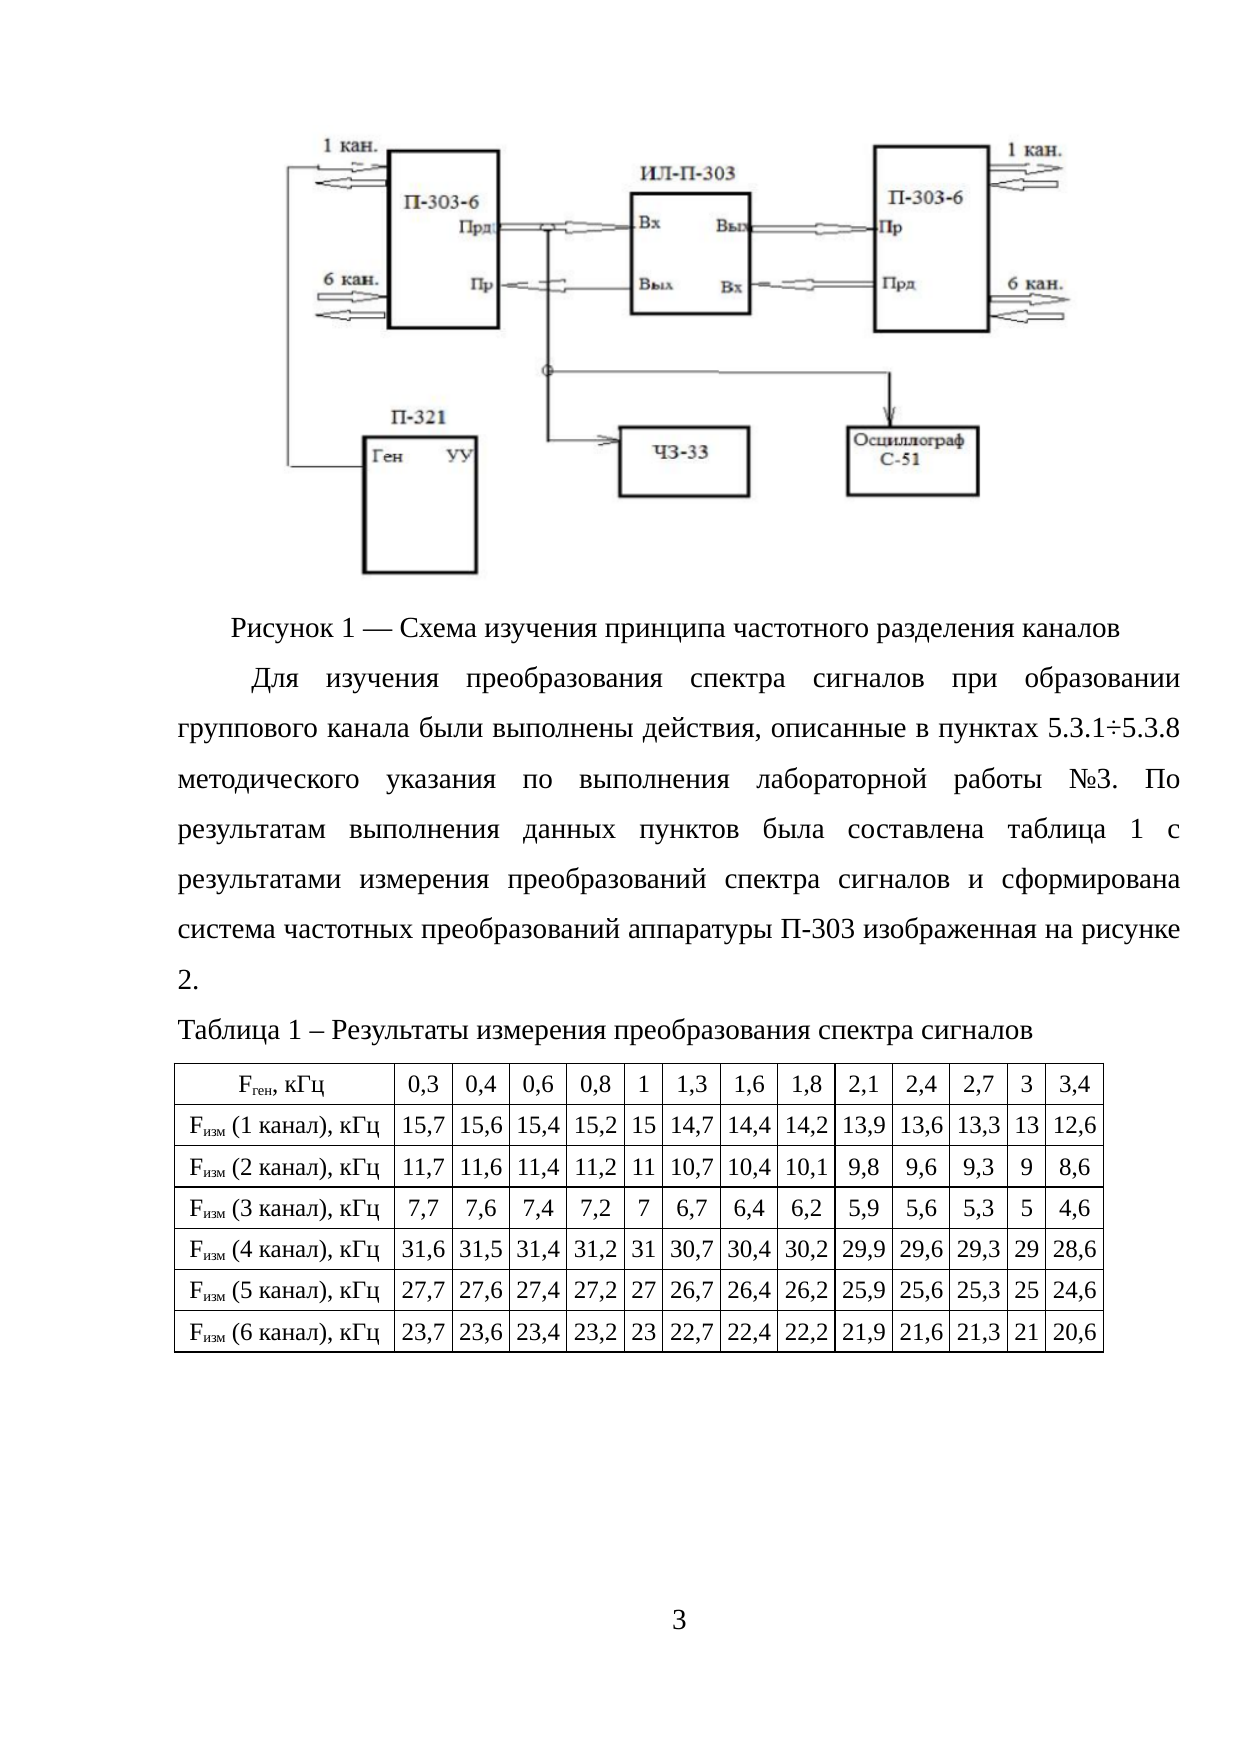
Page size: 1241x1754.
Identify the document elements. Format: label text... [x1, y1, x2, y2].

table_cell 13 [1008, 1105, 1045, 1145]
table_cell 8,6 [1046, 1146, 1103, 1186]
table_header 2,1 [836, 1064, 892, 1104]
table_cell 14,7 [663, 1105, 720, 1145]
table_header 0,6 [510, 1064, 566, 1104]
table_cell 26,4 [721, 1270, 777, 1310]
table_header 1,3 [663, 1064, 720, 1104]
table_cell 30,7 [663, 1229, 720, 1269]
table_header Fген, кГц [175, 1064, 394, 1104]
table_cell Fизм (5 канал), кГц [175, 1270, 394, 1310]
table_cell 21 [1008, 1311, 1045, 1351]
table_cell 25,6 [893, 1270, 949, 1310]
table_cell 29,9 [836, 1229, 892, 1269]
table_cell 23 [625, 1311, 662, 1351]
table_cell 25 [1008, 1270, 1045, 1310]
table_cell 26,2 [778, 1270, 834, 1310]
table_header 3,4 [1046, 1064, 1103, 1104]
table_header 3 [1008, 1064, 1045, 1104]
table_cell 11,6 [453, 1146, 509, 1186]
table_cell 31,5 [453, 1229, 509, 1269]
table_cell 24,6 [1046, 1270, 1103, 1310]
table_cell 27,4 [510, 1270, 566, 1310]
table_cell 5,6 [893, 1188, 949, 1228]
table_cell 11 [625, 1146, 662, 1186]
table_header 2,4 [893, 1064, 949, 1104]
table_cell Fизм (6 канал), кГц [175, 1311, 394, 1351]
picture [272, 118, 1086, 593]
table_cell 23,7 [395, 1311, 452, 1351]
table_cell 5 [1008, 1188, 1045, 1228]
table_cell 9 [1008, 1146, 1045, 1186]
text Таблица 1 – Результаты измерения преобразования спектра сигналов [177, 1012, 1181, 1046]
table_cell 27,6 [453, 1270, 509, 1310]
table_cell 11,2 [567, 1146, 624, 1186]
table_cell 22,2 [778, 1311, 834, 1351]
table_cell 4,6 [1046, 1188, 1103, 1228]
table_cell 29 [1008, 1229, 1045, 1269]
table_cell 7,6 [453, 1188, 509, 1228]
table_cell 6,4 [721, 1188, 777, 1228]
table_cell 31,2 [567, 1229, 624, 1269]
table_cell 11,4 [510, 1146, 566, 1186]
table_cell 5,9 [836, 1188, 892, 1228]
table_cell 6,7 [663, 1188, 720, 1228]
table_cell 30,2 [778, 1229, 834, 1269]
table_cell 7 [625, 1188, 662, 1228]
table_cell 23,2 [567, 1311, 624, 1351]
table_cell 15,4 [510, 1105, 566, 1145]
table_cell 13,9 [836, 1105, 892, 1145]
table_cell 14,2 [778, 1105, 834, 1145]
table_cell 6,2 [778, 1188, 834, 1228]
table_cell 23,6 [453, 1311, 509, 1351]
table_header 1 [625, 1064, 662, 1104]
table_cell 28,6 [1046, 1229, 1103, 1269]
table_cell 27 [625, 1270, 662, 1310]
table_cell 9,3 [950, 1146, 1007, 1186]
table_header 1,6 [721, 1064, 777, 1104]
table_cell 7,2 [567, 1188, 624, 1228]
table_cell 9,6 [893, 1146, 949, 1186]
table_cell 15 [625, 1105, 662, 1145]
table_cell 31,6 [395, 1229, 452, 1269]
table_cell Fизм (4 канал), кГц [175, 1229, 394, 1269]
table_cell 31 [625, 1229, 662, 1269]
table_cell 21,9 [836, 1311, 892, 1351]
table_cell 7,4 [510, 1188, 566, 1228]
table_cell 27,7 [395, 1270, 452, 1310]
table_cell Fизм (1 канал), кГц [175, 1105, 394, 1145]
table_cell 9,8 [836, 1146, 892, 1186]
table_cell 23,4 [510, 1311, 566, 1351]
table_cell 15,6 [453, 1105, 509, 1145]
table_cell 27,2 [567, 1270, 624, 1310]
table_cell 14,4 [721, 1105, 777, 1145]
table_cell 31,4 [510, 1229, 566, 1269]
text Для изучения преобразования спектра сигналов при образовании группового канала были выполнены действия, описанные в пунктах 5.3.1÷5.3.8 методического указания по выполнения лабораторной работы №3. По результатам выполнения данных пунктов была составлена таблица 1 с результатами измерения преобразований спектра сигналов и сформирована система частотных преобразований аппаратуры П-303 изображенная на рисунке 2. [177, 660, 1181, 996]
table_cell 25,3 [950, 1270, 1007, 1310]
table_cell 22,4 [721, 1311, 777, 1351]
table_header 1,8 [778, 1064, 834, 1104]
table_header 0,3 [395, 1064, 452, 1104]
table_cell 30,4 [721, 1229, 777, 1269]
table_cell Fизм (2 канал), кГц [175, 1146, 394, 1186]
table_cell 29,6 [893, 1229, 949, 1269]
table_cell 10,1 [778, 1146, 834, 1186]
table_cell 10,7 [663, 1146, 720, 1186]
table_cell 10,4 [721, 1146, 777, 1186]
table_cell 12,6 [1046, 1105, 1103, 1145]
table_cell 21,3 [950, 1311, 1007, 1351]
table_cell 5,3 [950, 1188, 1007, 1228]
table_cell 26,7 [663, 1270, 720, 1310]
table_header 2,7 [950, 1064, 1007, 1104]
table_cell 15,2 [567, 1105, 624, 1145]
table_cell Fизм (3 канал), кГц [175, 1188, 394, 1228]
table_cell 13,3 [950, 1105, 1007, 1145]
table_cell 25,9 [836, 1270, 892, 1310]
table_header 0,8 [567, 1064, 624, 1104]
table_cell 22,7 [663, 1311, 720, 1351]
table_cell 20,6 [1046, 1311, 1103, 1351]
table_cell 29,3 [950, 1229, 1007, 1269]
table_cell 13,6 [893, 1105, 949, 1145]
table_cell 11,7 [395, 1146, 452, 1186]
table_cell 7,7 [395, 1188, 452, 1228]
table_header 0,4 [453, 1064, 509, 1104]
text Рисунок 1 — Схема изучения принципа частотного разделения каналов [177, 118, 1181, 643]
table_cell 15,7 [395, 1105, 452, 1145]
table_cell 21,6 [893, 1311, 949, 1351]
